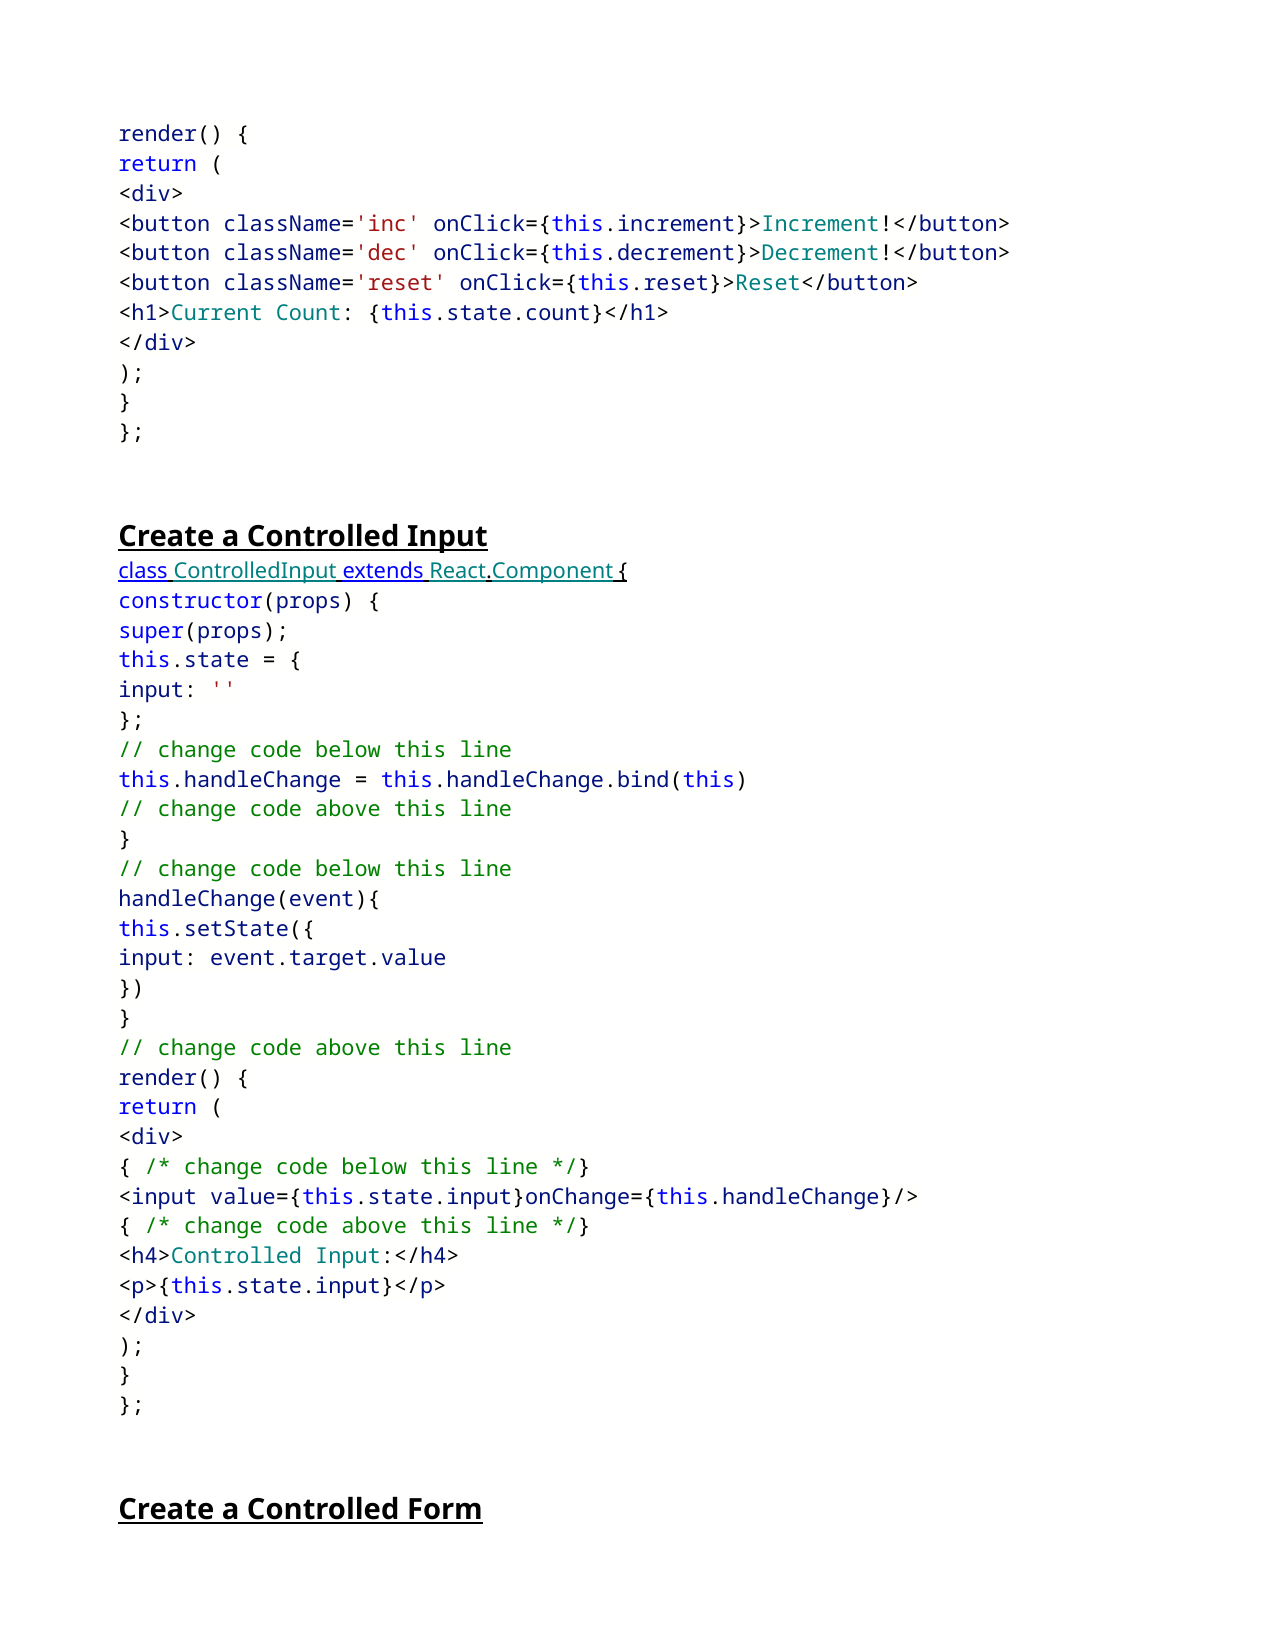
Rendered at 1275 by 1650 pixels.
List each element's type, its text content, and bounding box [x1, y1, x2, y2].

text { /* change code above this line */} [118, 1210, 1157, 1240]
text </div> [118, 1300, 1157, 1329]
text } [118, 1002, 1157, 1032]
text <div> [118, 178, 1157, 207]
text input: '' [118, 674, 1157, 704]
text }; [118, 1389, 1157, 1419]
text }; [118, 704, 1157, 734]
text input: event.target.value [118, 942, 1157, 972]
text this.state = { [118, 644, 1157, 674]
text class ControlledInput extends React.Component { [118, 555, 1157, 585]
text handleChange(event){ [118, 883, 1157, 912]
text return ( [118, 1091, 1157, 1121]
text Create a Controlled Input [118, 515, 1157, 555]
text <h4>Controlled Input:</h4> [118, 1240, 1157, 1270]
text } [118, 1359, 1157, 1389]
text <h1>Current Count: {this.state.count}</h1> [118, 297, 1157, 327]
text <p>{this.state.input}</p> [118, 1270, 1157, 1300]
text <button className='dec' onClick={this.decrement}>Decrement!</button> [118, 237, 1157, 267]
text // change code below this line [118, 734, 1157, 763]
text Create a Controlled Form [118, 1488, 1157, 1528]
text } [118, 386, 1157, 416]
text ); [118, 356, 1157, 386]
text </div> [118, 327, 1157, 356]
text // change code below this line [118, 853, 1157, 883]
text // change code above this line [118, 793, 1157, 823]
text this.setState({ [118, 912, 1157, 942]
text { /* change code below this line */} [118, 1151, 1157, 1181]
text super(props); [118, 614, 1157, 644]
text render() { [118, 118, 1157, 148]
text <input value={this.state.input}onChange={this.handleChange}/> [118, 1181, 1157, 1210]
text render() { [118, 1061, 1157, 1091]
text this.handleChange = this.handleChange.bind(this) [118, 763, 1157, 793]
text // change code above this line [118, 1032, 1157, 1061]
text return ( [118, 148, 1157, 178]
text }) [118, 972, 1157, 1002]
text <div> [118, 1121, 1157, 1151]
text ); [118, 1329, 1157, 1359]
text constructor(props) { [118, 585, 1157, 614]
text <button className='inc' onClick={this.increment}>Increment!</button> [118, 207, 1157, 237]
text <button className='reset' onClick={this.reset}>Reset</button> [118, 267, 1157, 297]
text } [118, 823, 1157, 853]
text }; [118, 416, 1157, 446]
